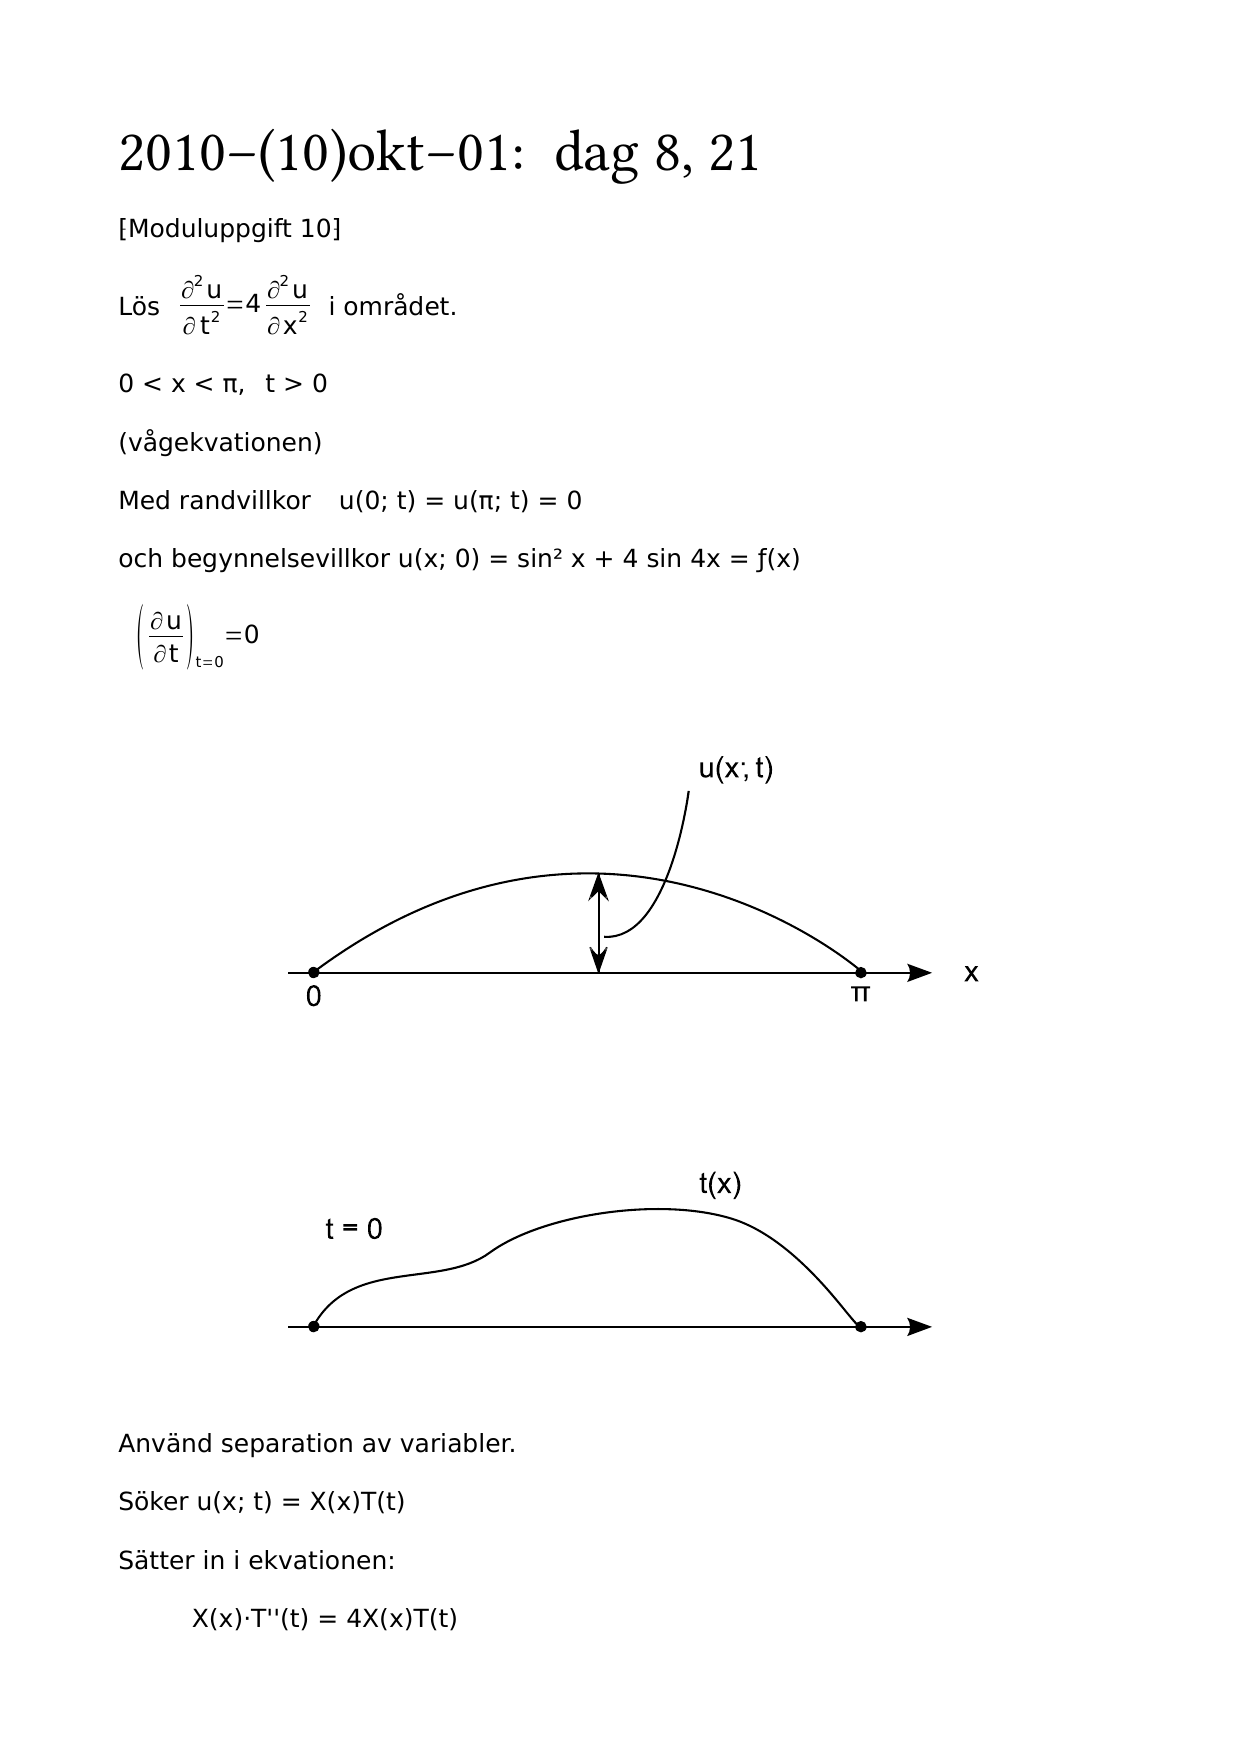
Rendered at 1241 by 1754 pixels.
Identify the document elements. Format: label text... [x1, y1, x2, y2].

text (vågekvationen) [118, 428, 1122, 457]
text 0 < x < π, t > 0 [118, 369, 1122, 399]
text ⁅Moduluppgift 10⁆ [118, 214, 1122, 243]
text Använd separation av variabler. [118, 1429, 1122, 1458]
text X(x)·T''(t) = 4X(x)T(t) [118, 1604, 1122, 1633]
text Med randvillkor u(0; t) = u(π; t) = 0 [118, 486, 1122, 515]
text Lösi området. [118, 272, 1122, 340]
text Sätter in i ekvationen: [118, 1546, 1122, 1575]
text Söker u(x; t) = X(x)T(t) [118, 1488, 1122, 1517]
text 2010–(10)okt–01: dag 8, 21 [118, 118, 1122, 185]
text och begynnelsevillkor u(x; 0) = sin² x + 4 sin 4x = ƒ(x) [118, 544, 1122, 574]
